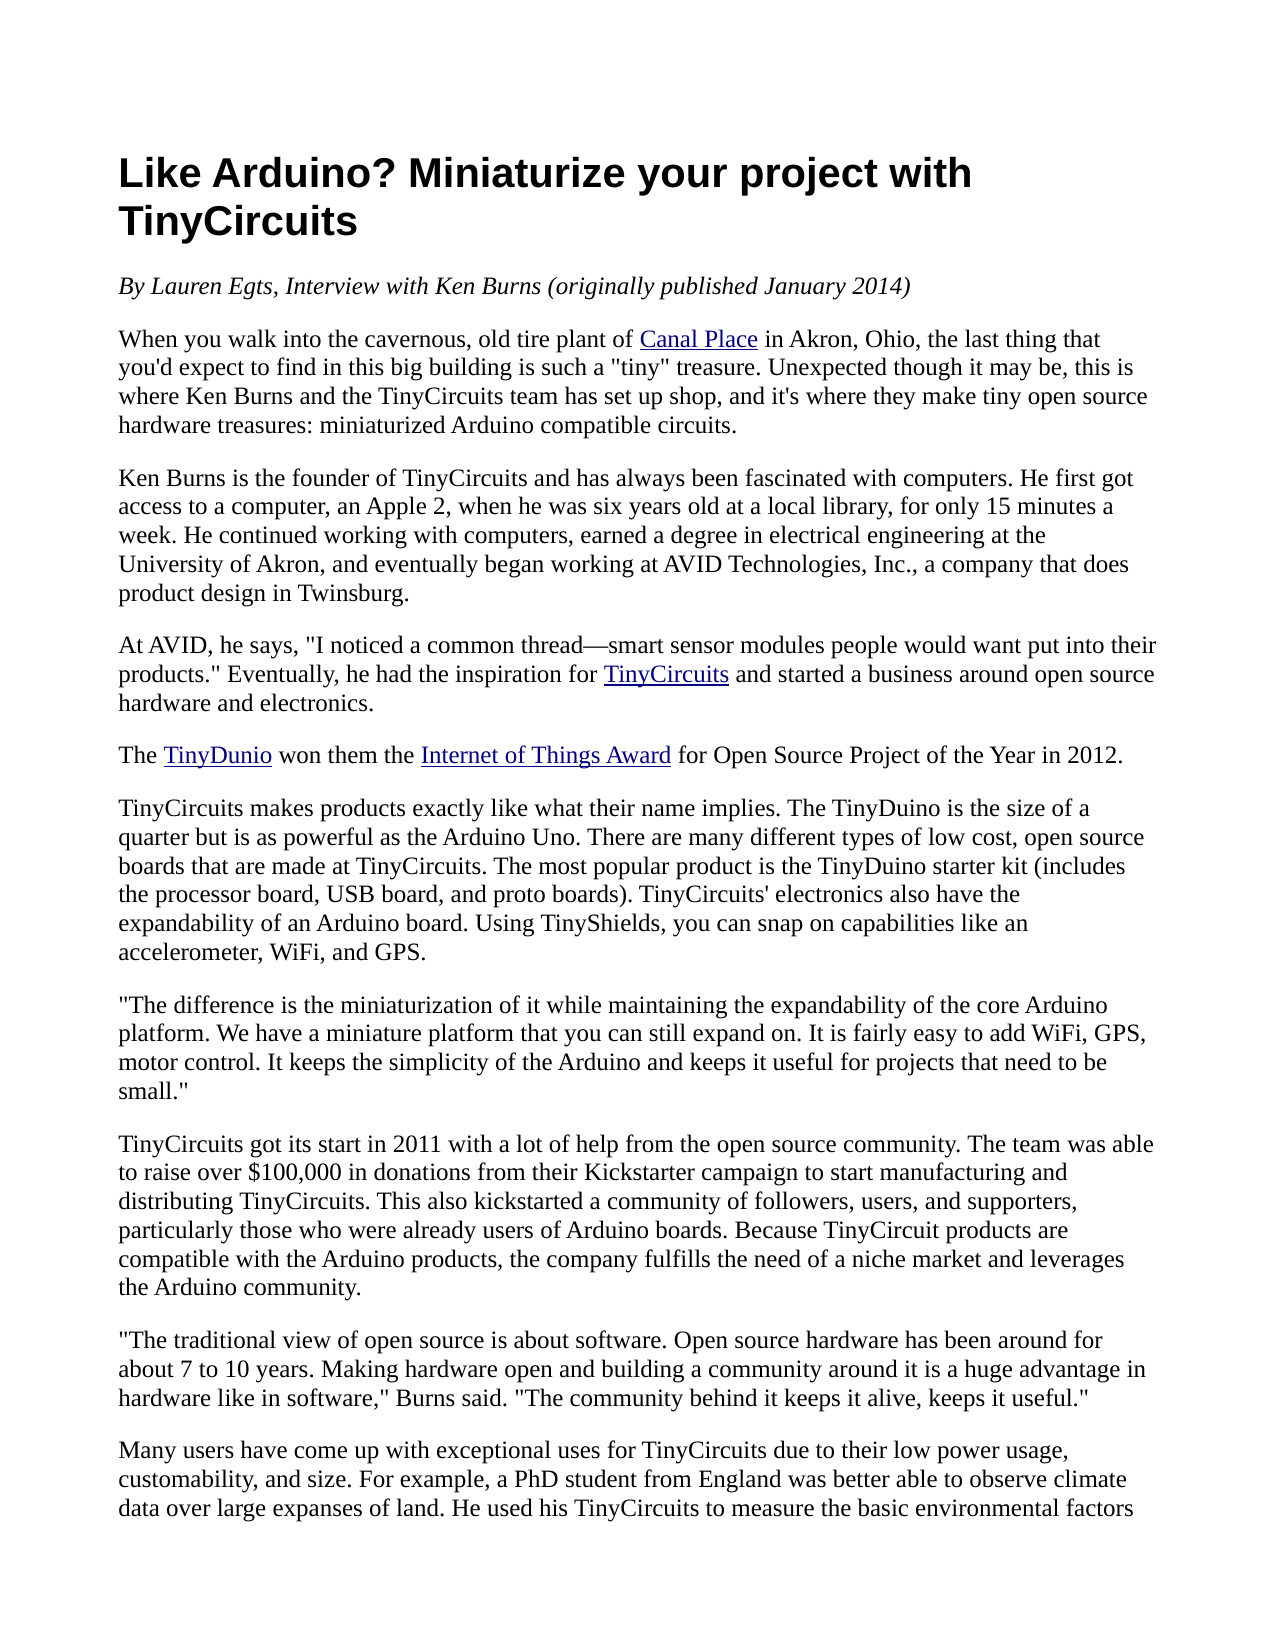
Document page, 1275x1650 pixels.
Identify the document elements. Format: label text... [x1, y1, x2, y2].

text Many users have come up with exceptional uses for TinyCircuits due to their low power usage, customability, and size. For example, a PhD student from England was better able to observe climate data over large expanses of land. He used his TinyCircuits to measure the basic environmental factors [118, 1435, 1157, 1522]
text At AVID, he says, "I noticed a common thread—smart sensor modules people would want put into their products." Eventually, he had the inspiration for TinyCircuits and started a business around open source hardware and electronics. [118, 630, 1157, 717]
text When you walk into the cavernous, old tire plant of Canal Place in Akron, Ohio, the last thing that you'd expect to find in this big building is such a "tiny" treasure. Unexpected though it may be, this is where Ken Burns and the TinyCircuits team has set up shop, and it's where they make tiny open source hardware treasures: miniaturized Arduino compatible circuits. [118, 324, 1157, 439]
text Ken Burns is the founder of TinyCircuits and has always been fascinated with computers. He first got access to a computer, an Apple 2, when he was six years old at a local library, for only 15 minutes a week. He continued working with computers, earned a degree in electrical engineering at the University of Akron, and eventually began working at AVID Technologies, Inc., a company that does product design in Twinsburg. [118, 463, 1157, 606]
text TinyCircuits makes products exactly like what their name implies. The TinyDuino is the size of a quarter but is as powerful as the Arduino Uno. There are many different types of low cost, open source boards that are made at TinyCircuits. The most popular product is the TinyDuino starter kit (includes the processor board, USB board, and proto boards). TinyCircuits' electronics also have the expandability of an Arduino board. Using TinyShields, you can snap on capabilities like an accelerometer, WiFi, and GPS. [118, 793, 1157, 966]
subtitle Like Arduino? Miniaturize your project with TinyCircuits [118, 148, 1157, 244]
text TinyCircuits got its start in 2011 with a lot of help from the open source community. The team was able to raise over $100,000 in donations from their Kickstarter campaign to start manufacturing and distributing TinyCircuits. This also kickstarted a community of followers, users, and supporters, particularly those who were already users of Arduino boards. Because TinyCircuit products are compatible with the Arduino products, the company fulfills the need of a niche market and leverages the Arduino community. [118, 1129, 1157, 1301]
text The TinyDunio won them the Internet of Things Award for Open Source Project of the Year in 2012. [118, 741, 1157, 769]
text "The traditional view of open source is about software. Open source hardware has been around for about 7 to 10 years. Making hardware open and building a community around it is a huge advantage in hardware like in software," Burns said. "The community behind it keeps it alive, keeps it useful." [118, 1325, 1157, 1411]
text By Lauren Egts, Interview with Ken Burns (originally published January 2014) [118, 271, 1157, 300]
text "The difference is the miniaturization of it while maintaining the expandability of the core Arduino platform. We have a miniature platform that you can still expand on. It is fairly easy to add WiFi, GPS, motor control. It keeps the simplicity of the Arduino and keeps it useful for projects that need to be small." [118, 990, 1157, 1105]
